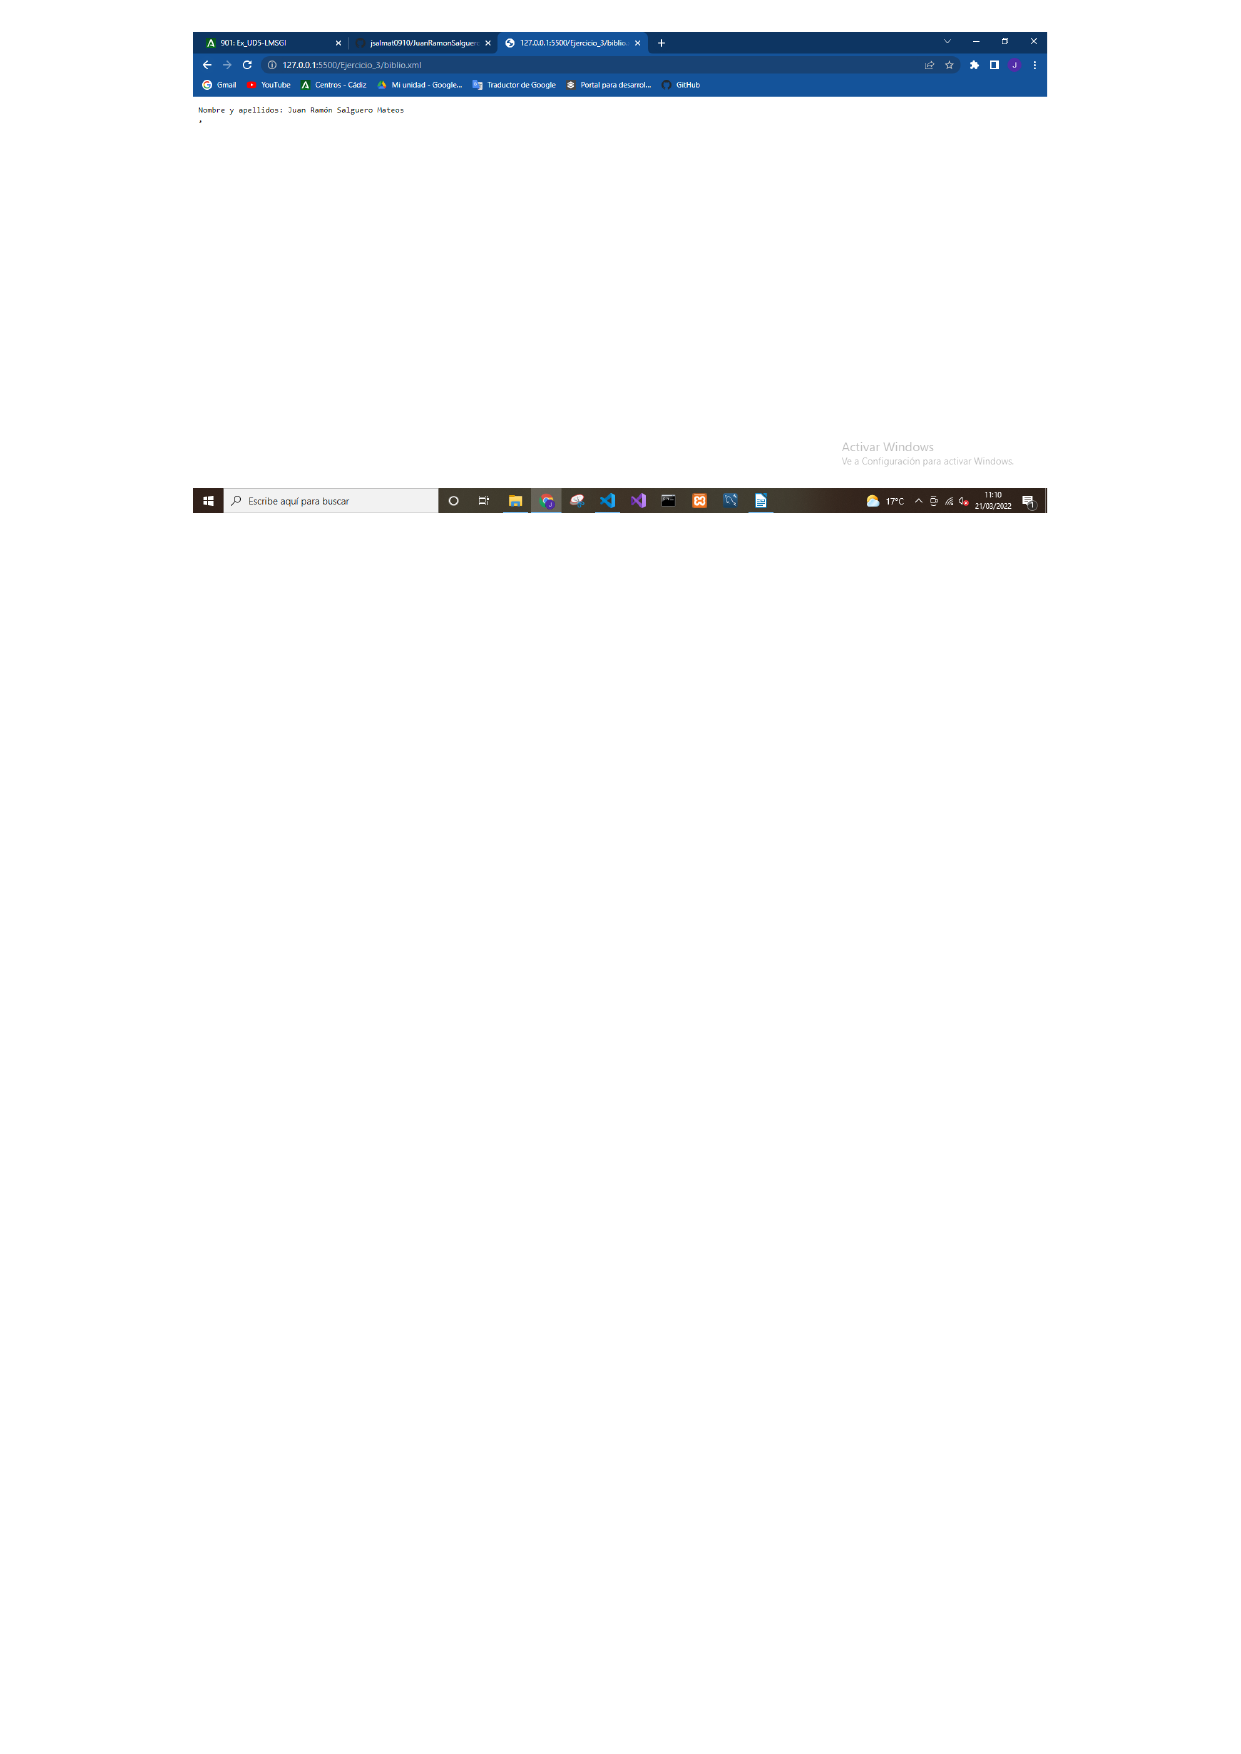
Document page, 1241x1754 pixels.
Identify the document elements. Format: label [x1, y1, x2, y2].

picture [193, 32, 1048, 513]
